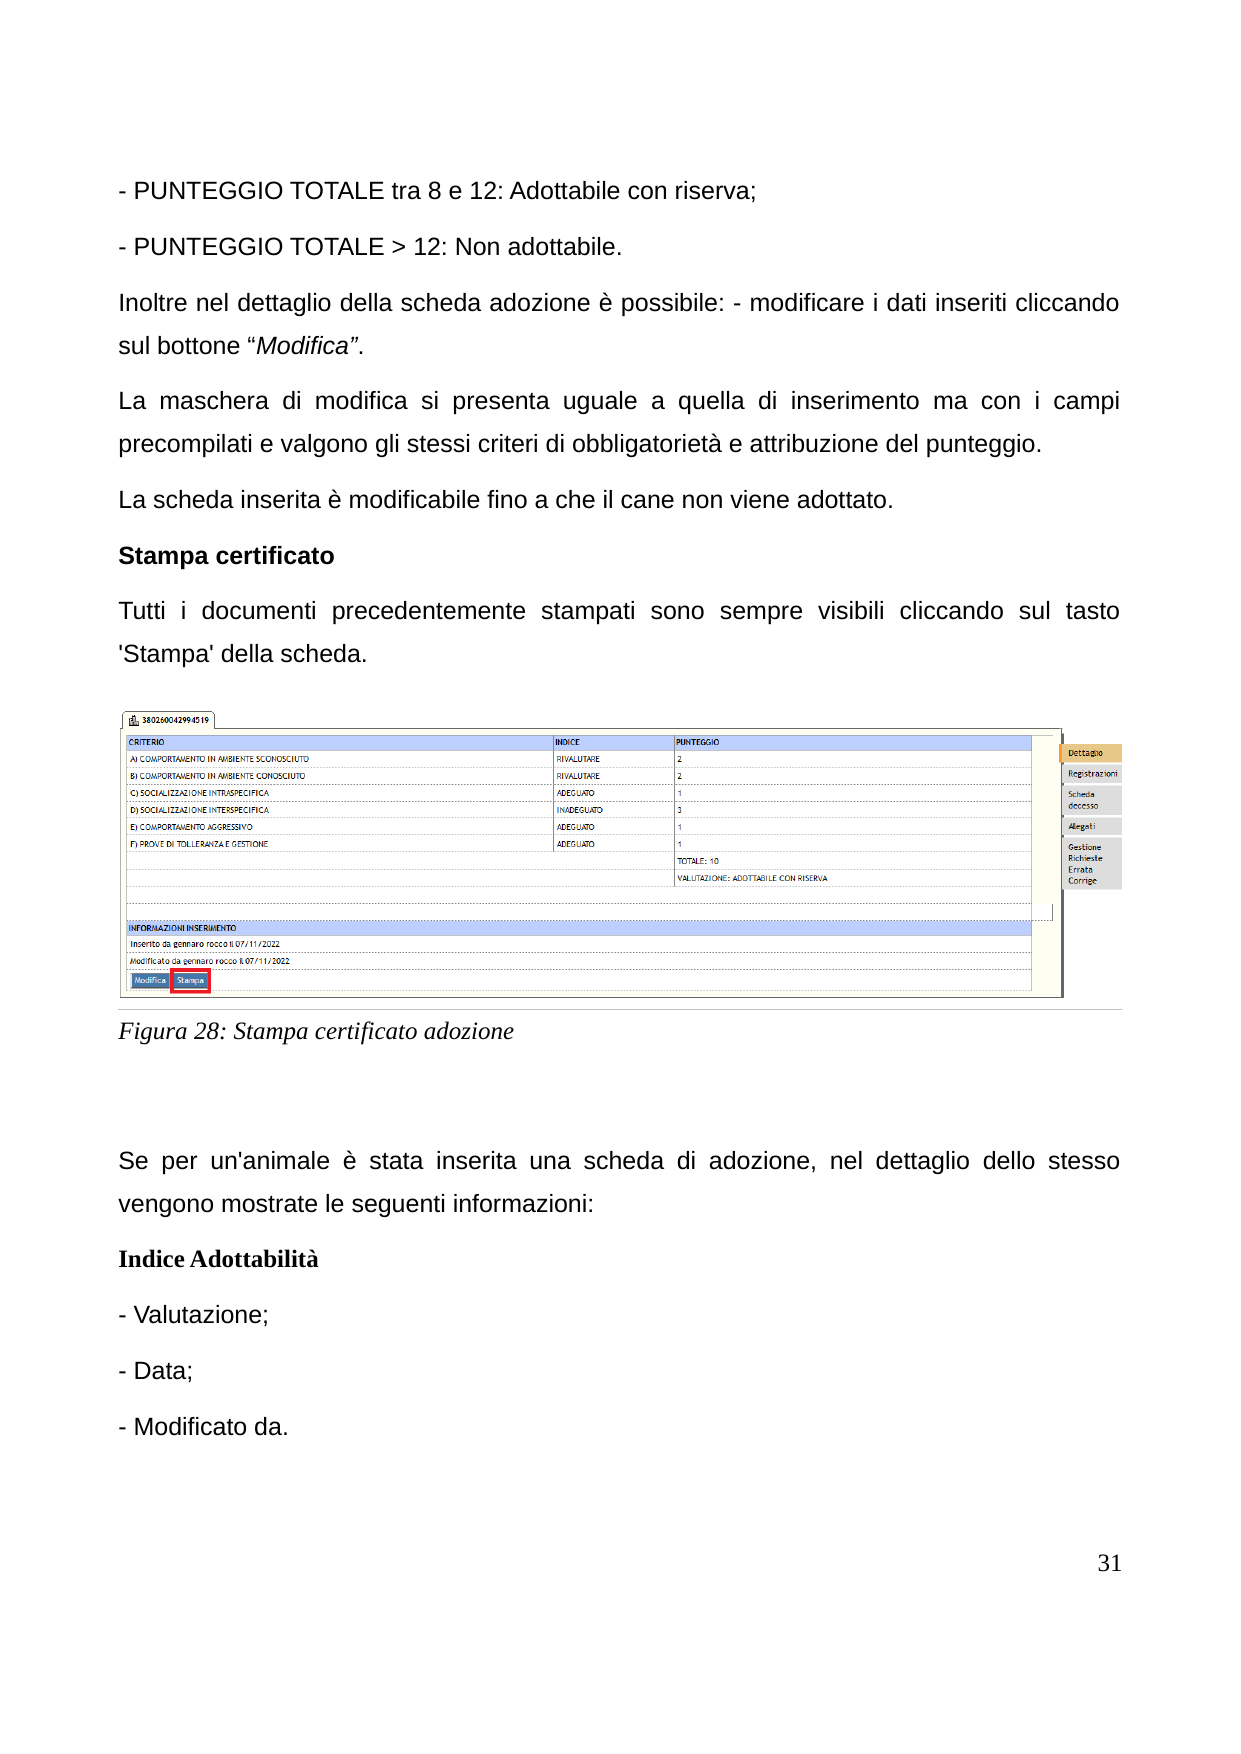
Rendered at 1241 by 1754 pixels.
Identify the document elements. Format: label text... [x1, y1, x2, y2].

text - Modificato da. [118, 1411, 1122, 1440]
text Inoltre nel dettaglio della scheda adozione è possibile: - modificare i dati inseriti cliccando sul bottone “Modifica”. [118, 288, 1122, 359]
text - Data; [118, 1356, 1122, 1384]
text La maschera di modifica si presenta uguale a quella di inserimento ma con i campi precompilati e valgono gli stessi criteri di obbligatorietà e attribuzione del punteggio. [118, 386, 1122, 458]
picture [118, 707, 1123, 1017]
text Tutti i documenti precedentemente stampati sono sempre visibili cliccando sul tasto 'Stampa' della scheda. [118, 596, 1122, 668]
text - PUNTEGGIO TOTALE tra 8 e 12: Adottabile con riserva; [118, 176, 1122, 205]
text - Valutazione; [118, 1300, 1122, 1329]
text Figura 28: Stampa certificato adozione [118, 1017, 1122, 1045]
text - PUNTEGGIO TOTALE > 12: Non adottabile. [118, 232, 1122, 261]
text [118, 695, 1122, 707]
text Indice Adottabilità [118, 1244, 1122, 1273]
text Se per un'animale è stata inserita una scheda di adozione, nel dettaglio dello stesso vengono mostrate le seguenti informazioni: [118, 1045, 1122, 1218]
text La scheda inserita è modificabile fino a che il cane non viene adottato. [118, 485, 1122, 514]
text Stampa certificato [118, 541, 1122, 569]
